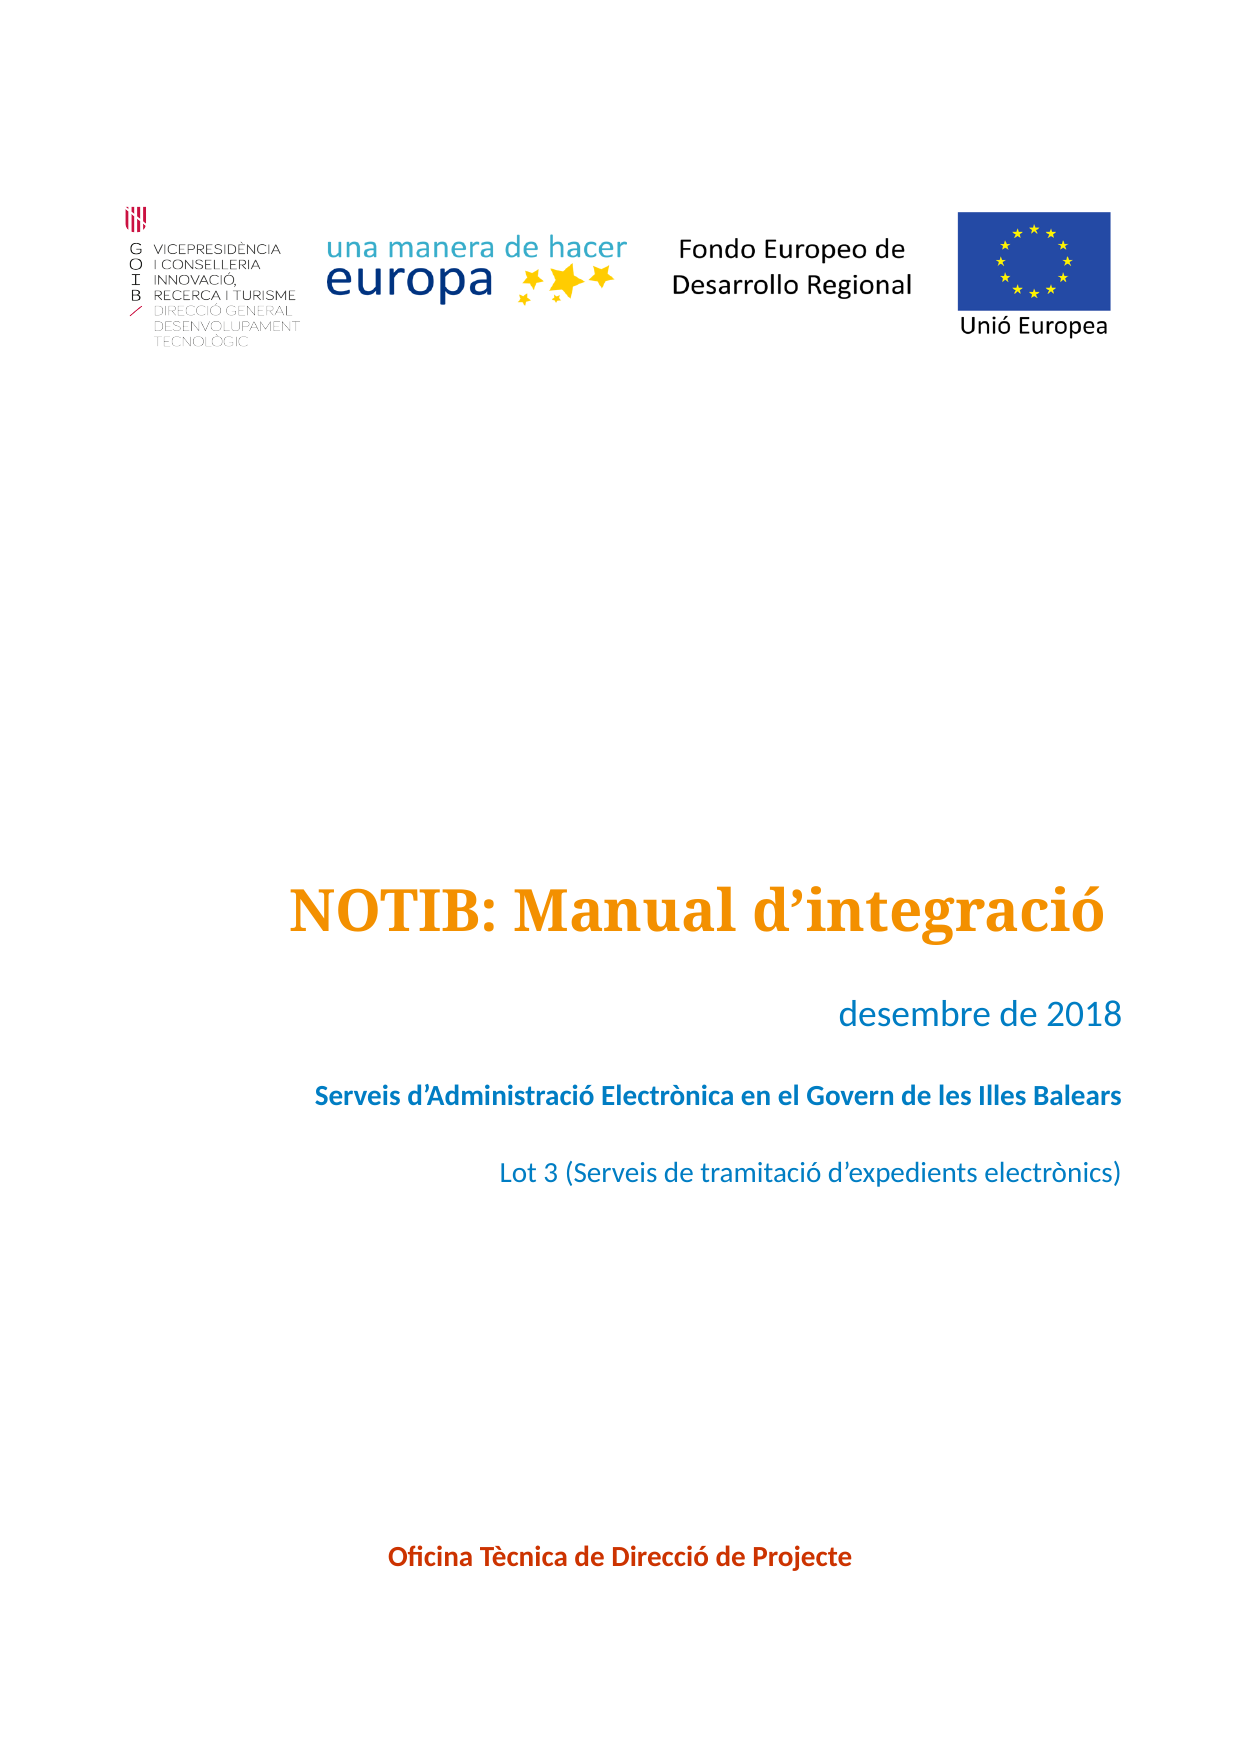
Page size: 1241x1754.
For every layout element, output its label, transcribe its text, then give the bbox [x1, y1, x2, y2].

text desembre de 2018 [118, 990, 1122, 1036]
text NOTIB: Manual d’integració [118, 869, 1122, 949]
picture [118, 202, 308, 351]
picture [321, 202, 1122, 352]
text Oficina Tècnica de Direcció de Projecte [118, 1538, 1122, 1574]
text Lot 3 (Serveis de tramitació d’expedients electrònics) [118, 1154, 1122, 1189]
text Serveis d’Administració Electrònica en el Govern de les Illes Balears [118, 1077, 1122, 1113]
